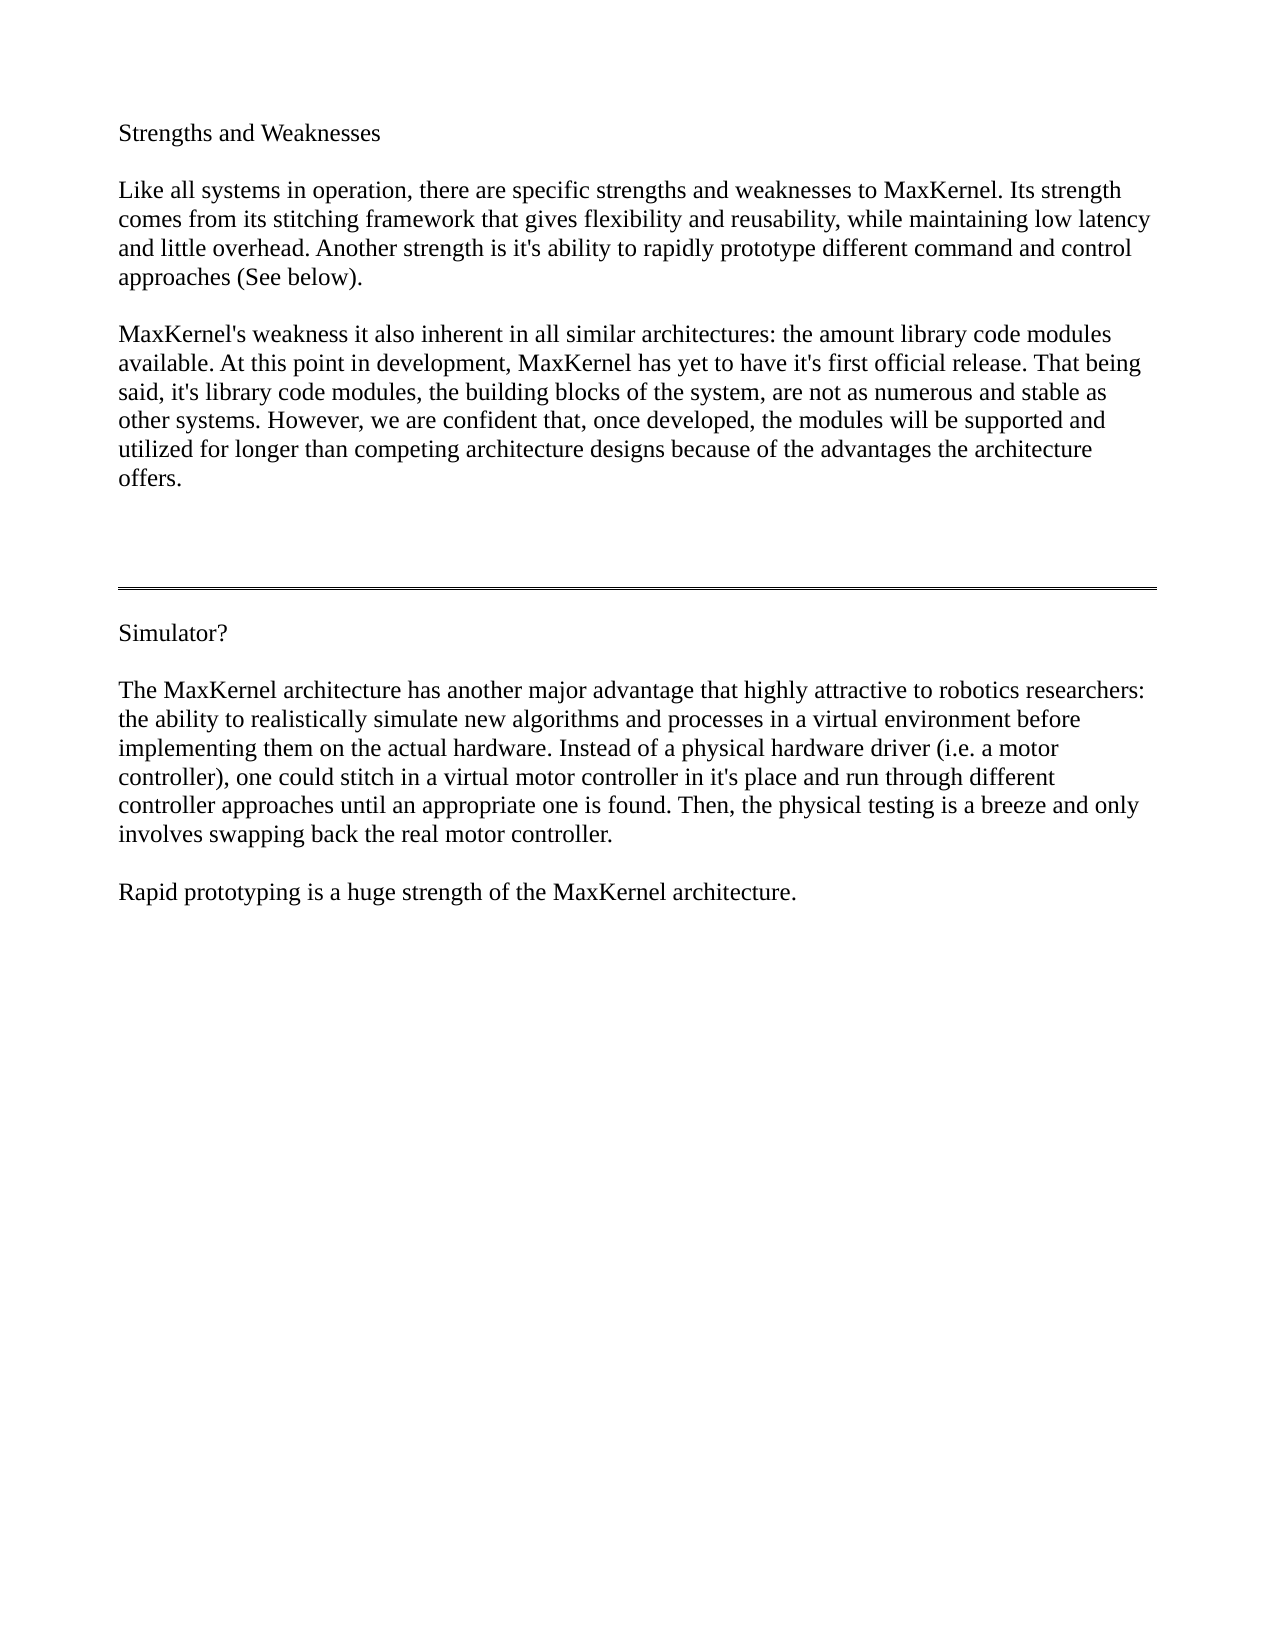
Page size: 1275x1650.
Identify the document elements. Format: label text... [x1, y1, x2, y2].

text Like all systems in operation, there are specific strengths and weaknesses to MaxKernel. Its strength comes from its stitching framework that gives flexibility and reusability, while maintaining low latency and little overhead. Another strength is it's ability to rapidly prototype different command and control approaches (See below). [118, 176, 1157, 291]
text Strengths and Weaknesses [118, 118, 1157, 147]
text The MaxKernel architecture has another major advantage that highly attractive to robotics researchers: the ability to realistically simulate new algorithms and processes in a virtual environment before implementing them on the actual hardware. Instead of a physical hardware driver (i.e. a motor controller), one could stitch in a virtual motor controller in it's place and run through different controller approaches until an appropriate one is found. Then, the physical testing is a breeze and only involves swapping back the real motor controller. [118, 675, 1157, 848]
text MaxKernel's weakness it also inherent in all similar architectures: the amount library code modules available. At this point in development, MaxKernel has yet to have it's first official release. That being said, it's library code modules, the building blocks of the system, are not as numerous and stable as other systems. However, we are confident that, once developed, the modules will be supported and utilized for longer than competing architecture designs because of the advantages the architecture offers. [118, 319, 1157, 492]
text Rapid prototyping is a huge strength of the MaxKernel architecture. [118, 877, 1157, 905]
text Simulator? [118, 618, 1157, 647]
